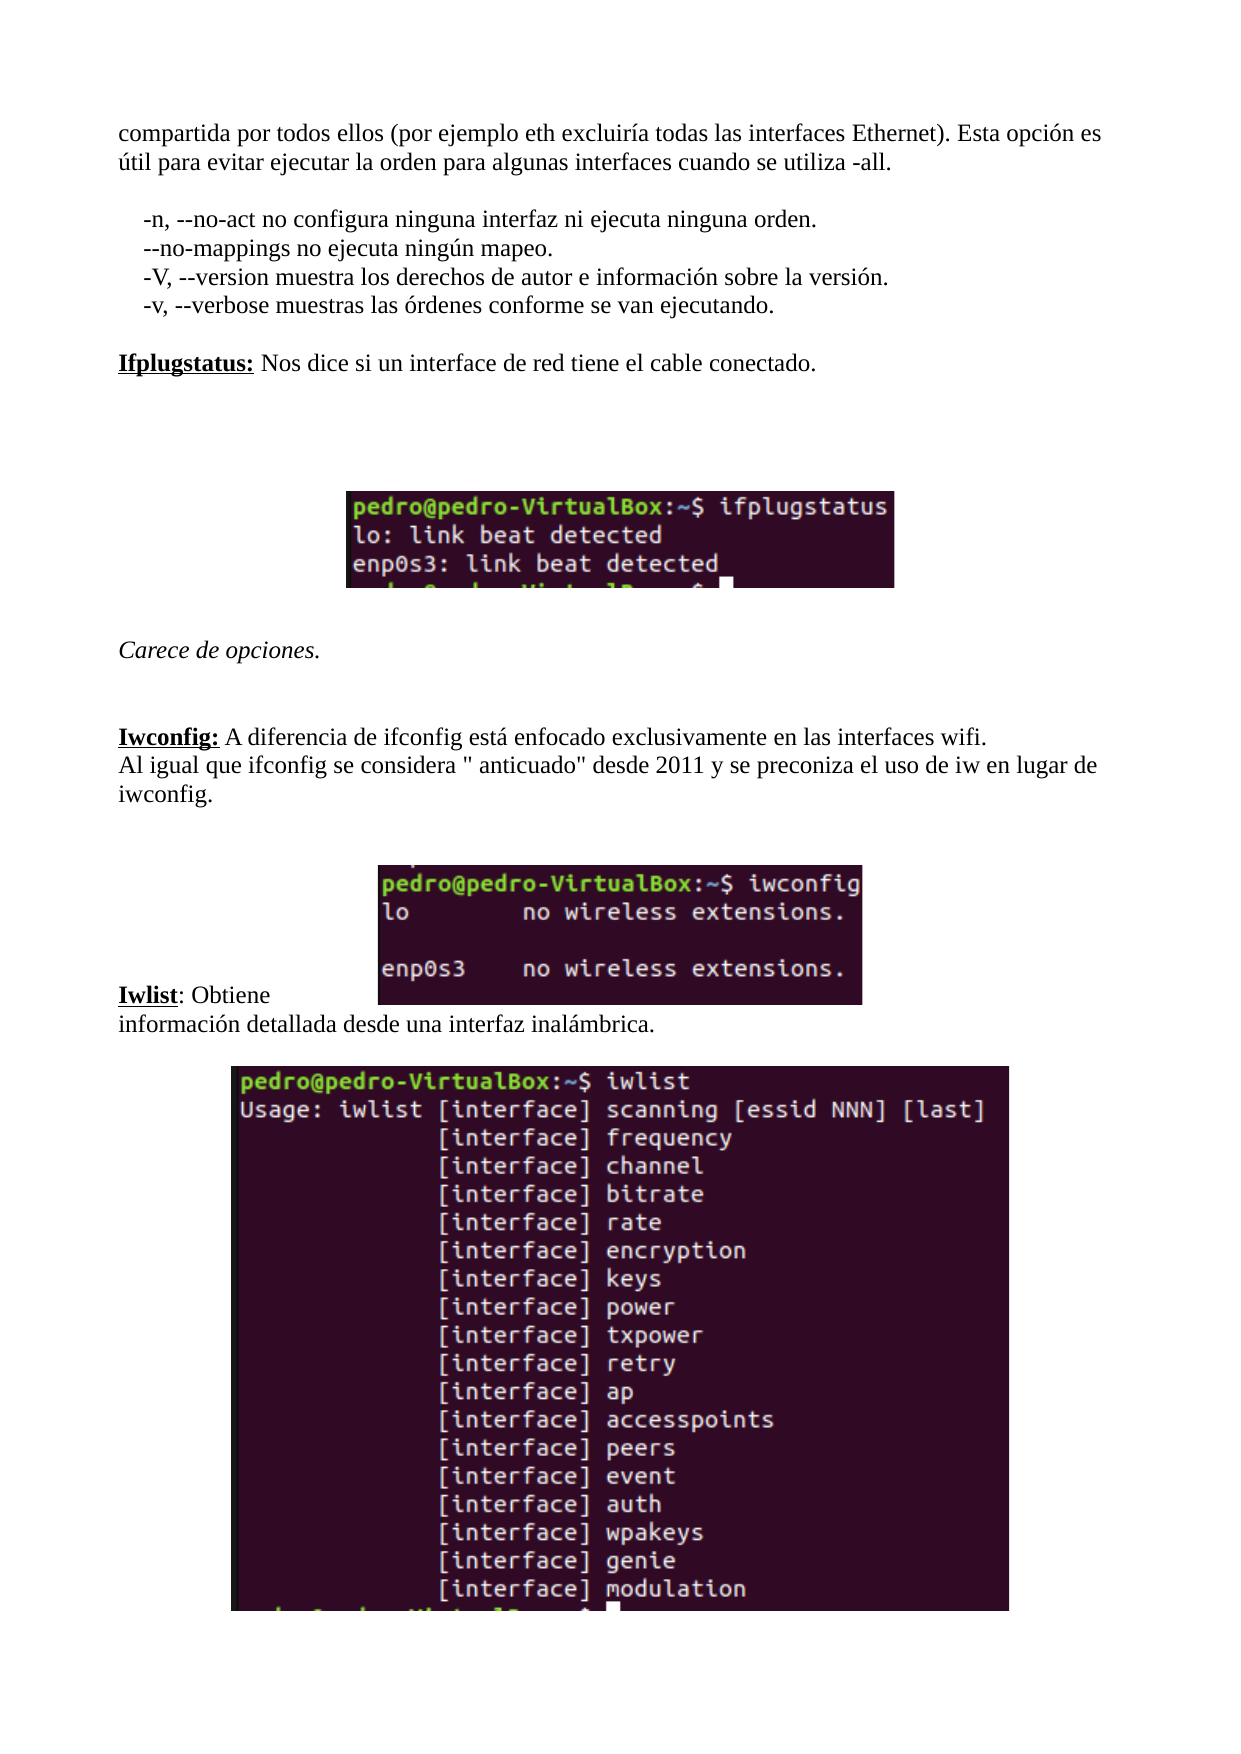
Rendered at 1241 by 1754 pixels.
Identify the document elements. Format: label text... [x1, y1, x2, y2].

text -v, --verbose muestras las órdenes conforme se van ejecutando. [118, 291, 1122, 319]
text --no-mappings no ejecuta ningún mapeo. [118, 233, 1122, 262]
text Ifplugstatus: Nos dice si un interface de red tiene el cable conectado. [118, 348, 1122, 377]
picture [231, 1066, 1010, 1611]
picture [346, 491, 895, 588]
text -n, --no-act no configura ninguna interfaz ni ejecuta ninguna orden. [118, 204, 1122, 233]
picture [377, 865, 863, 1005]
text Iwconfig: A diferencia de ifconfig está enfocado exclusivamente en las interfaces wifi. [118, 722, 1122, 751]
text Iwlist: Obtiene información detallada desde una interfaz inalámbrica. [118, 981, 1122, 1038]
text -V, --version muestra los derechos de autor e información sobre la versión. [118, 262, 1122, 291]
text Al igual que ifconfig se considera " anticuado" desde 2011 y se preconiza el uso de iw en lugar de iwconfig. [118, 751, 1122, 808]
text compartida por todos ellos (por ejemplo eth excluiría todas las interfaces Ethernet). Esta opción es útil para evitar ejecutar la orden para algunas interfaces cuando se utiliza -all. [118, 118, 1122, 176]
text Carece de opciones. [118, 636, 1122, 664]
